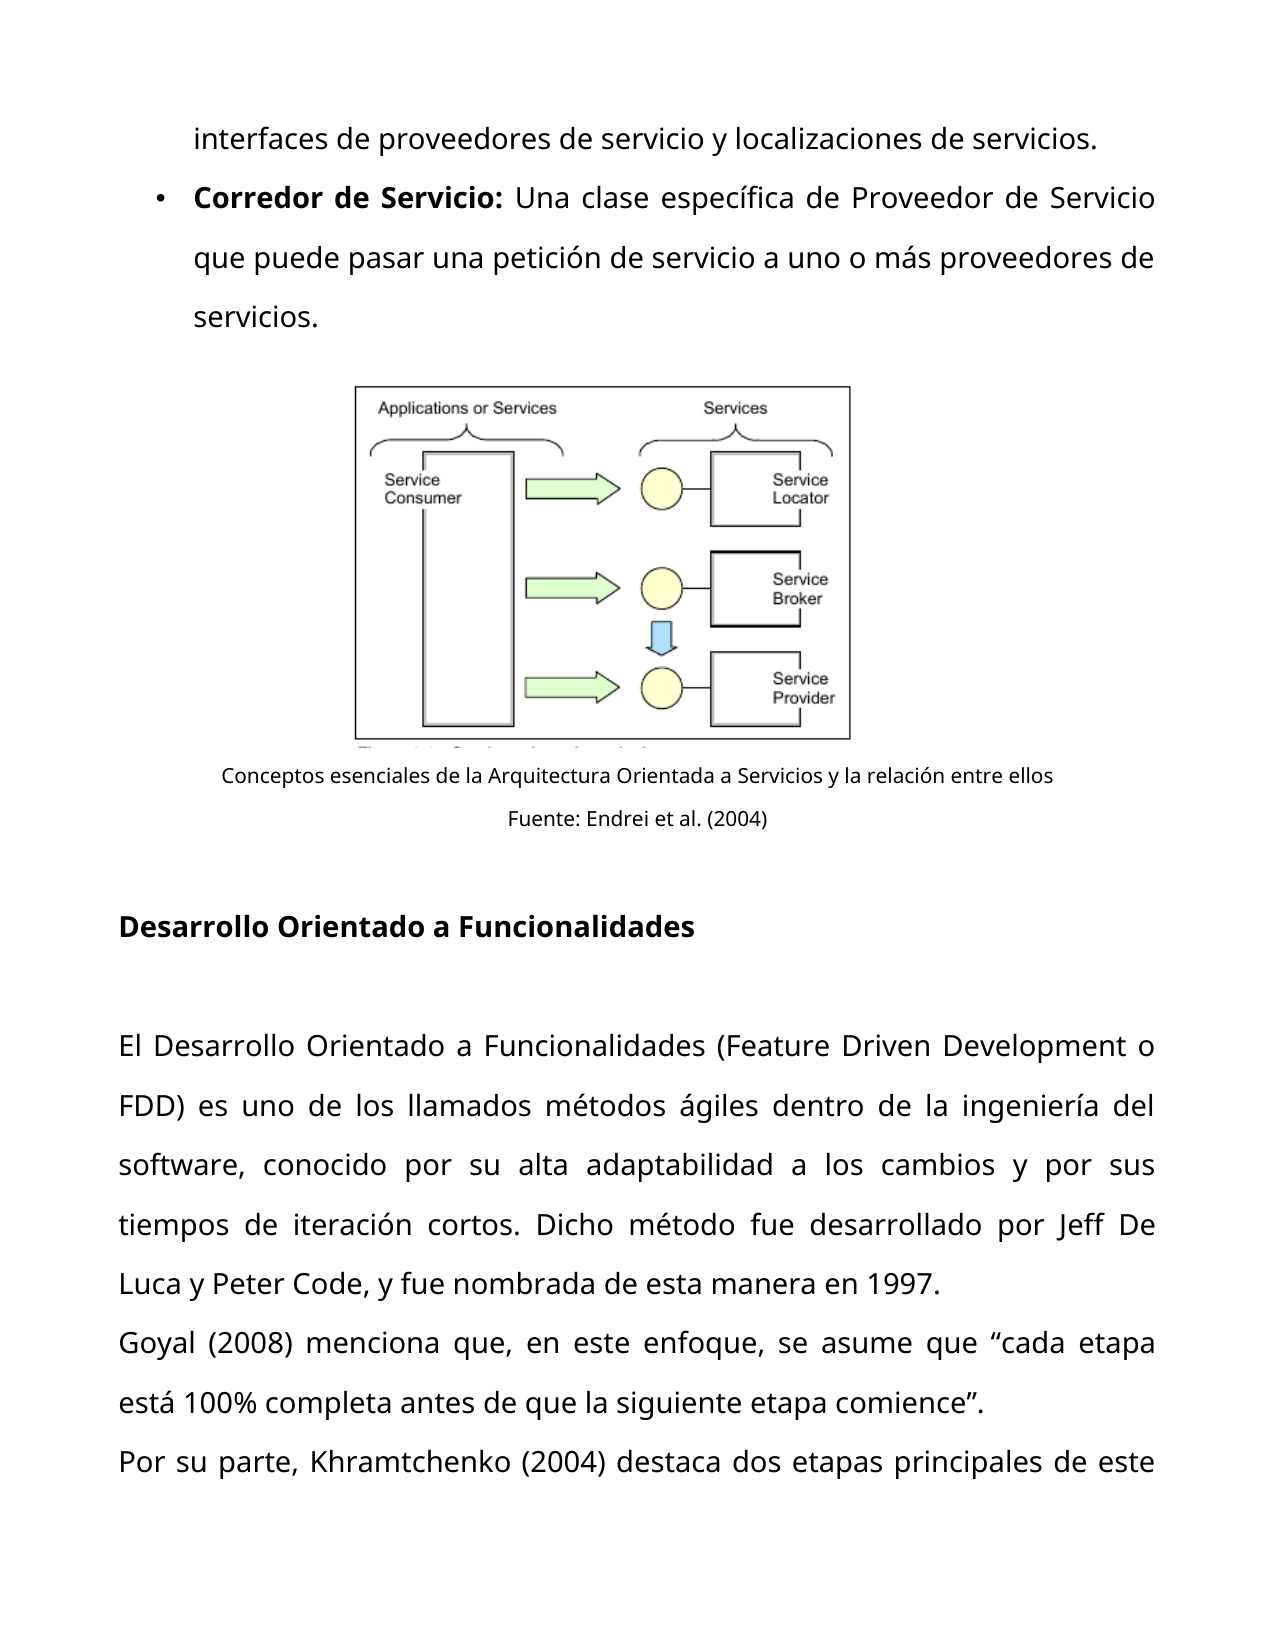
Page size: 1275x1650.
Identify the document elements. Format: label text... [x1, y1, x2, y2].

text Goyal (2008) menciona que, en este enfoque, se asume que “cada etapa está 100% completa antes de que la siguiente etapa comience”. [118, 1323, 1157, 1422]
text El Desarrollo Orientado a Funcionalidades (Feature Driven Development o FDD) es uno de los llamados métodos ágiles dentro de la ingeniería del software, conocido por su alta adaptabilidad a los cambios y por sus tiempos de iteración cortos. Dicho método fue desarrollado por Jeff De Luca y Peter Code, y fue nombrada de esta manera en 1997. [118, 1025, 1157, 1303]
text Fuente: Endrei et al. (2004) [118, 804, 1157, 833]
list Corredor de Servicio: Una clase específica de Proveedor de Servicio que puede pasar una petición de servicio a uno o más proveedores de servicios. [156, 178, 1157, 336]
text Conceptos esenciales de la Arquitectura Orientada a Servicios y la relación entre ellos [118, 356, 1157, 790]
text Desarrollo Orientado a Funcionalidades [118, 906, 1157, 946]
text Por su parte, Khramtchenko (2004) destaca dos etapas principales de este [118, 1442, 1157, 1481]
picture [344, 368, 859, 748]
list interfaces de proveedores de servicio y localizaciones de servicios. [156, 118, 1157, 158]
